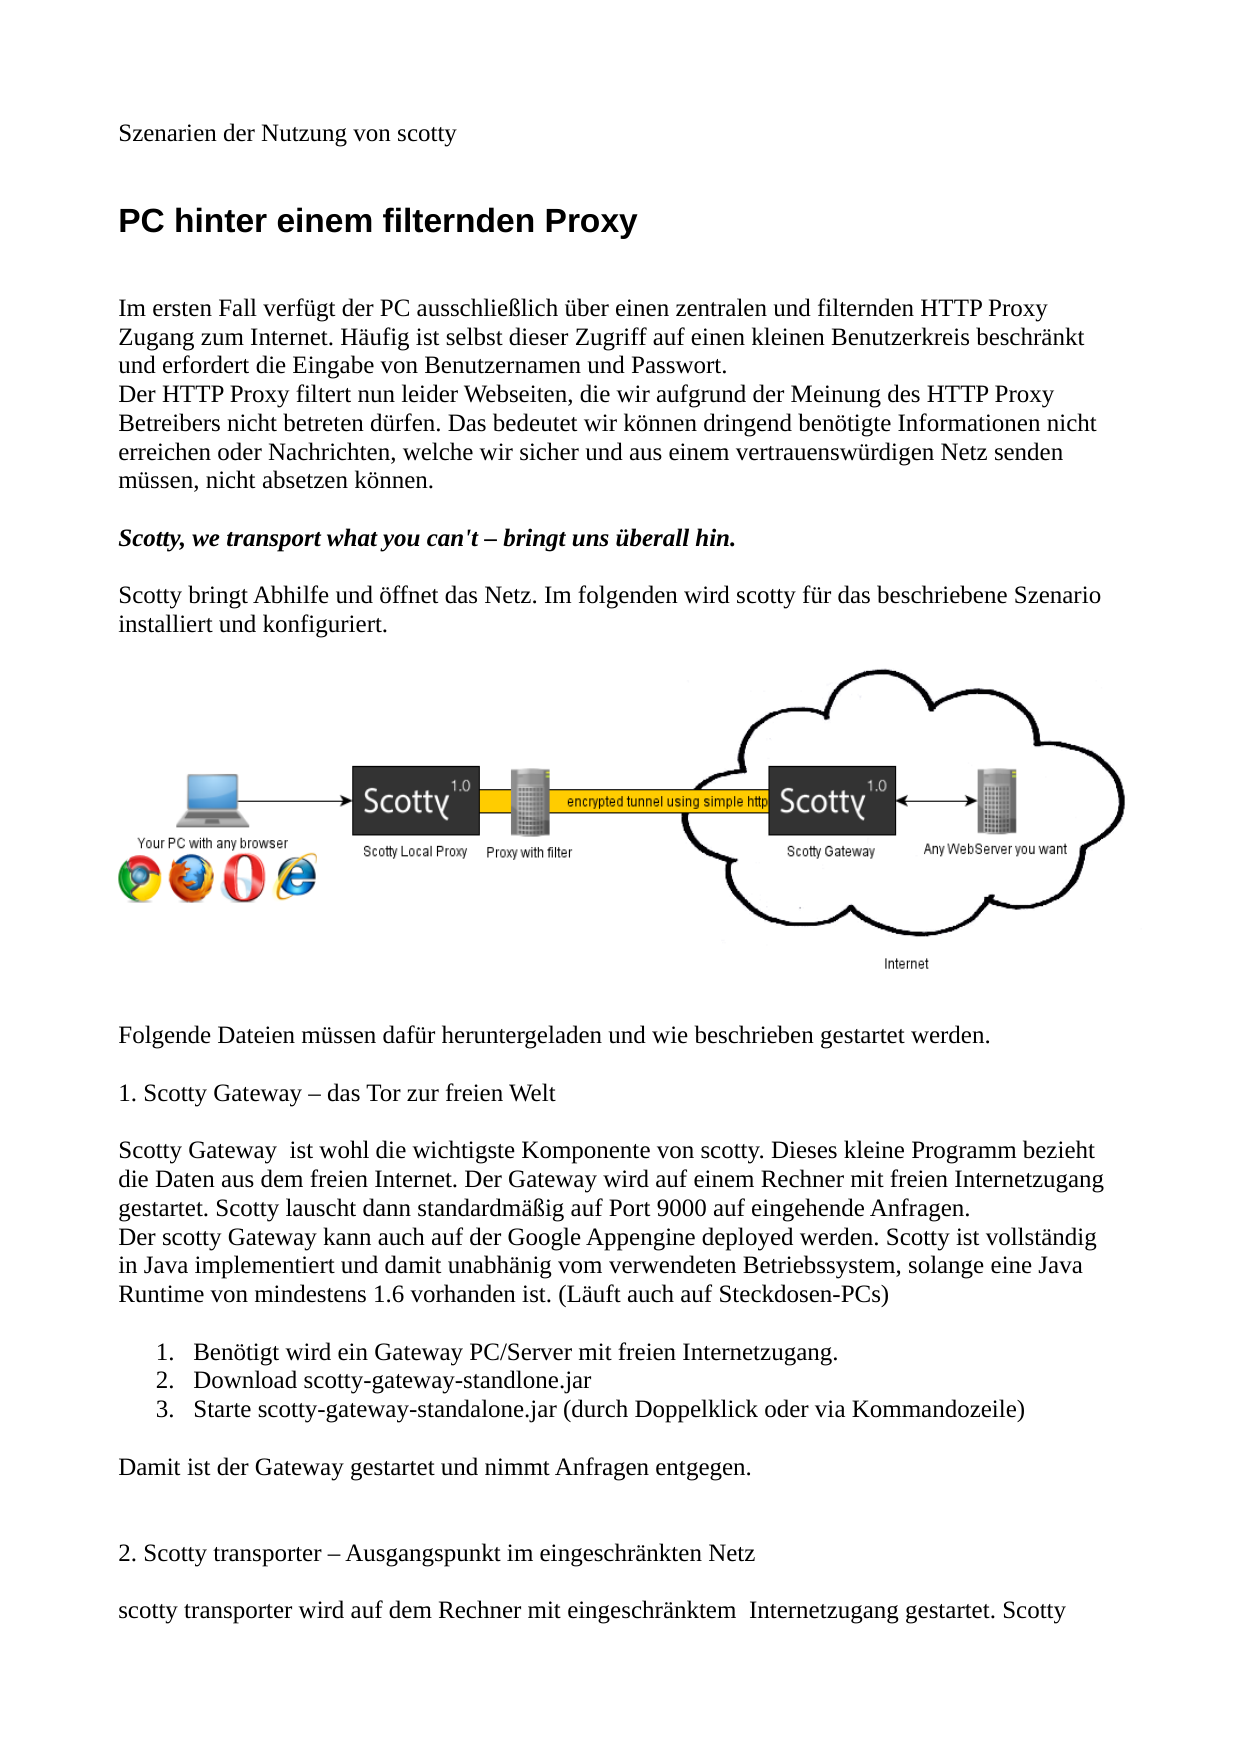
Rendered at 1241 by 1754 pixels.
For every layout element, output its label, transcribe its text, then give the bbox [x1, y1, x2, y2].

text Folgende Dateien müssen dafür heruntergeladen und wie beschrieben gestartet werden. [118, 1021, 1122, 1049]
list Starte scotty-gateway-standalone.jar (durch Doppelklick oder via Kommandozeile) [156, 1394, 1122, 1423]
text Scotty, we transport what you can't – bringt uns überall hin. [118, 523, 1122, 552]
text scotty transporter wird auf dem Rechner mit eingeschränktem Internetzugang gestartet. Scotty [118, 1596, 1122, 1624]
picture [98, 642, 1159, 992]
subtitle PC hinter einem filternden Proxy [118, 201, 1122, 239]
list Benötigt wird ein Gateway PC/Server mit freien Internetzugang. [156, 1337, 1122, 1366]
text Im ersten Fall verfügt der PC ausschließlich über einen zentralen und filternden HTTP Proxy Zugang zum Internet. Häufig ist selbst dieser Zugriff auf einen kleinen Benutzerkreis beschränkt und erfordert die Eingabe von Benutzernamen und Passwort. [118, 293, 1122, 379]
list Download scotty-gateway-standlone.jar [156, 1366, 1122, 1394]
text Der scotty Gateway kann auch auf der Google Appengine deployed werden. Scotty ist vollständig in Java implementiert und damit unabhänig vom verwendeten Betriebssystem, solange eine Java Runtime von mindestens 1.6 vorhanden ist. (Läuft auch auf Steckdosen-PCs) [118, 1222, 1122, 1308]
text Scotty bringt Abhilfe und öffnet das Netz. Im folgenden wird scotty für das beschriebene Szenario installiert und konfiguriert. [118, 581, 1122, 638]
text 1. Scotty Gateway – das Tor zur freien Welt [118, 1078, 1122, 1107]
text Damit ist der Gateway gestartet und nimmt Anfragen entgegen. [118, 1452, 1122, 1481]
text Scotty Gateway ist wohl die wichtigste Komponente von scotty. Dieses kleine Programm bezieht die Daten aus dem freien Internet. Der Gateway wird auf einem Rechner mit freien Internetzugang gestartet. Scotty lauscht dann standardmäßig auf Port 9000 auf eingehende Anfragen. [118, 1136, 1122, 1222]
text Szenarien der Nutzung von scotty [118, 118, 1122, 147]
text 2. Scotty transporter – Ausgangspunkt im eingeschränkten Netz [118, 1538, 1122, 1567]
text Der HTTP Proxy filtert nun leider Webseiten, die wir aufgrund der Meinung des HTTP Proxy Betreibers nicht betreten dürfen. Das bedeutet wir können dringend benötigte Informationen nicht erreichen oder Nachrichten, welche wir sicher und aus einem vertrauenswürdigen Netz senden müssen, nicht absetzen können. [118, 379, 1122, 494]
